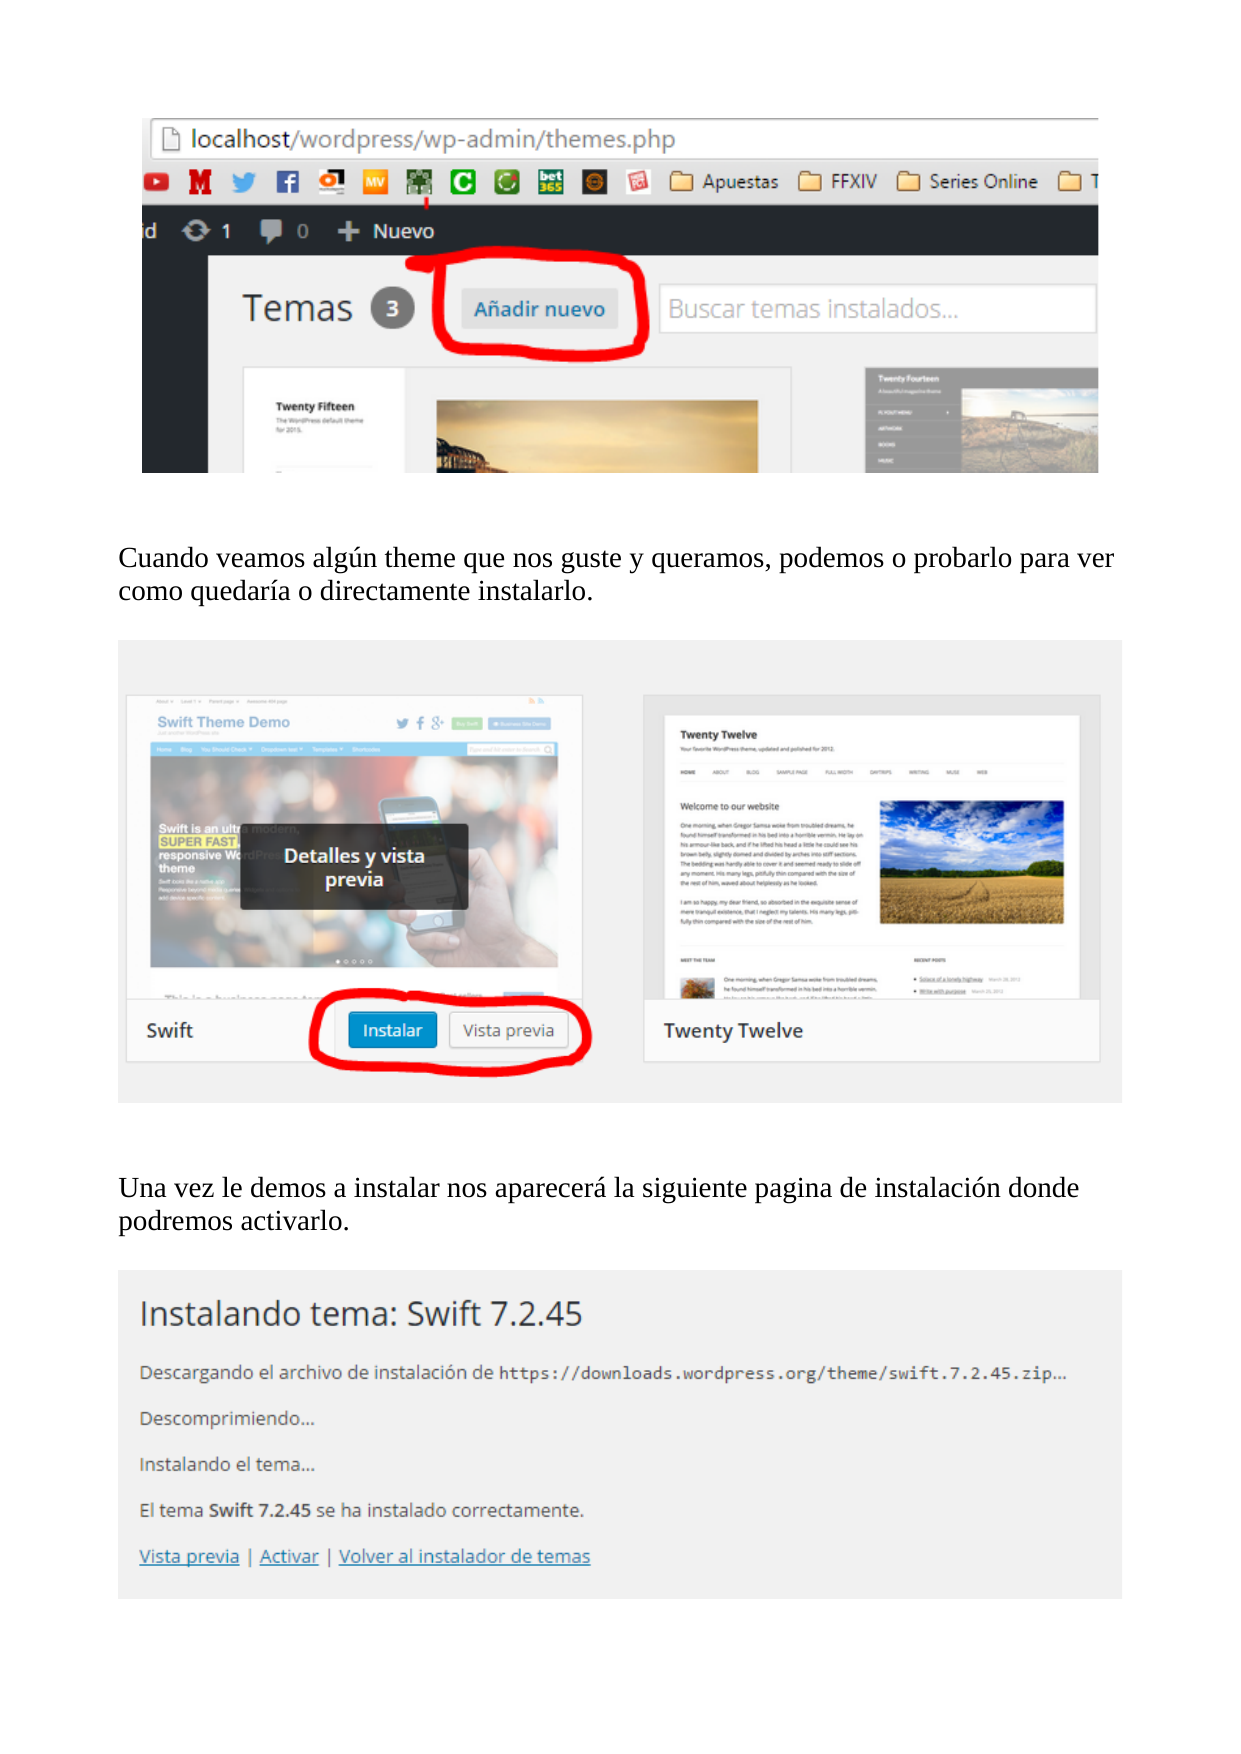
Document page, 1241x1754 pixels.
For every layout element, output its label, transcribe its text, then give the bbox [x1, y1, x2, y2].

picture [142, 118, 1099, 473]
picture [118, 1270, 1123, 1599]
picture [118, 640, 1123, 1103]
text Cuando veamos algún theme que nos guste y queramos, podemos o probarlo para ver como quedaría o directamente instalarlo. [118, 540, 1122, 607]
text Una vez le demos a instalar nos aparecerá la siguiente pagina de instalación donde podremos activarlo. [118, 1170, 1122, 1237]
